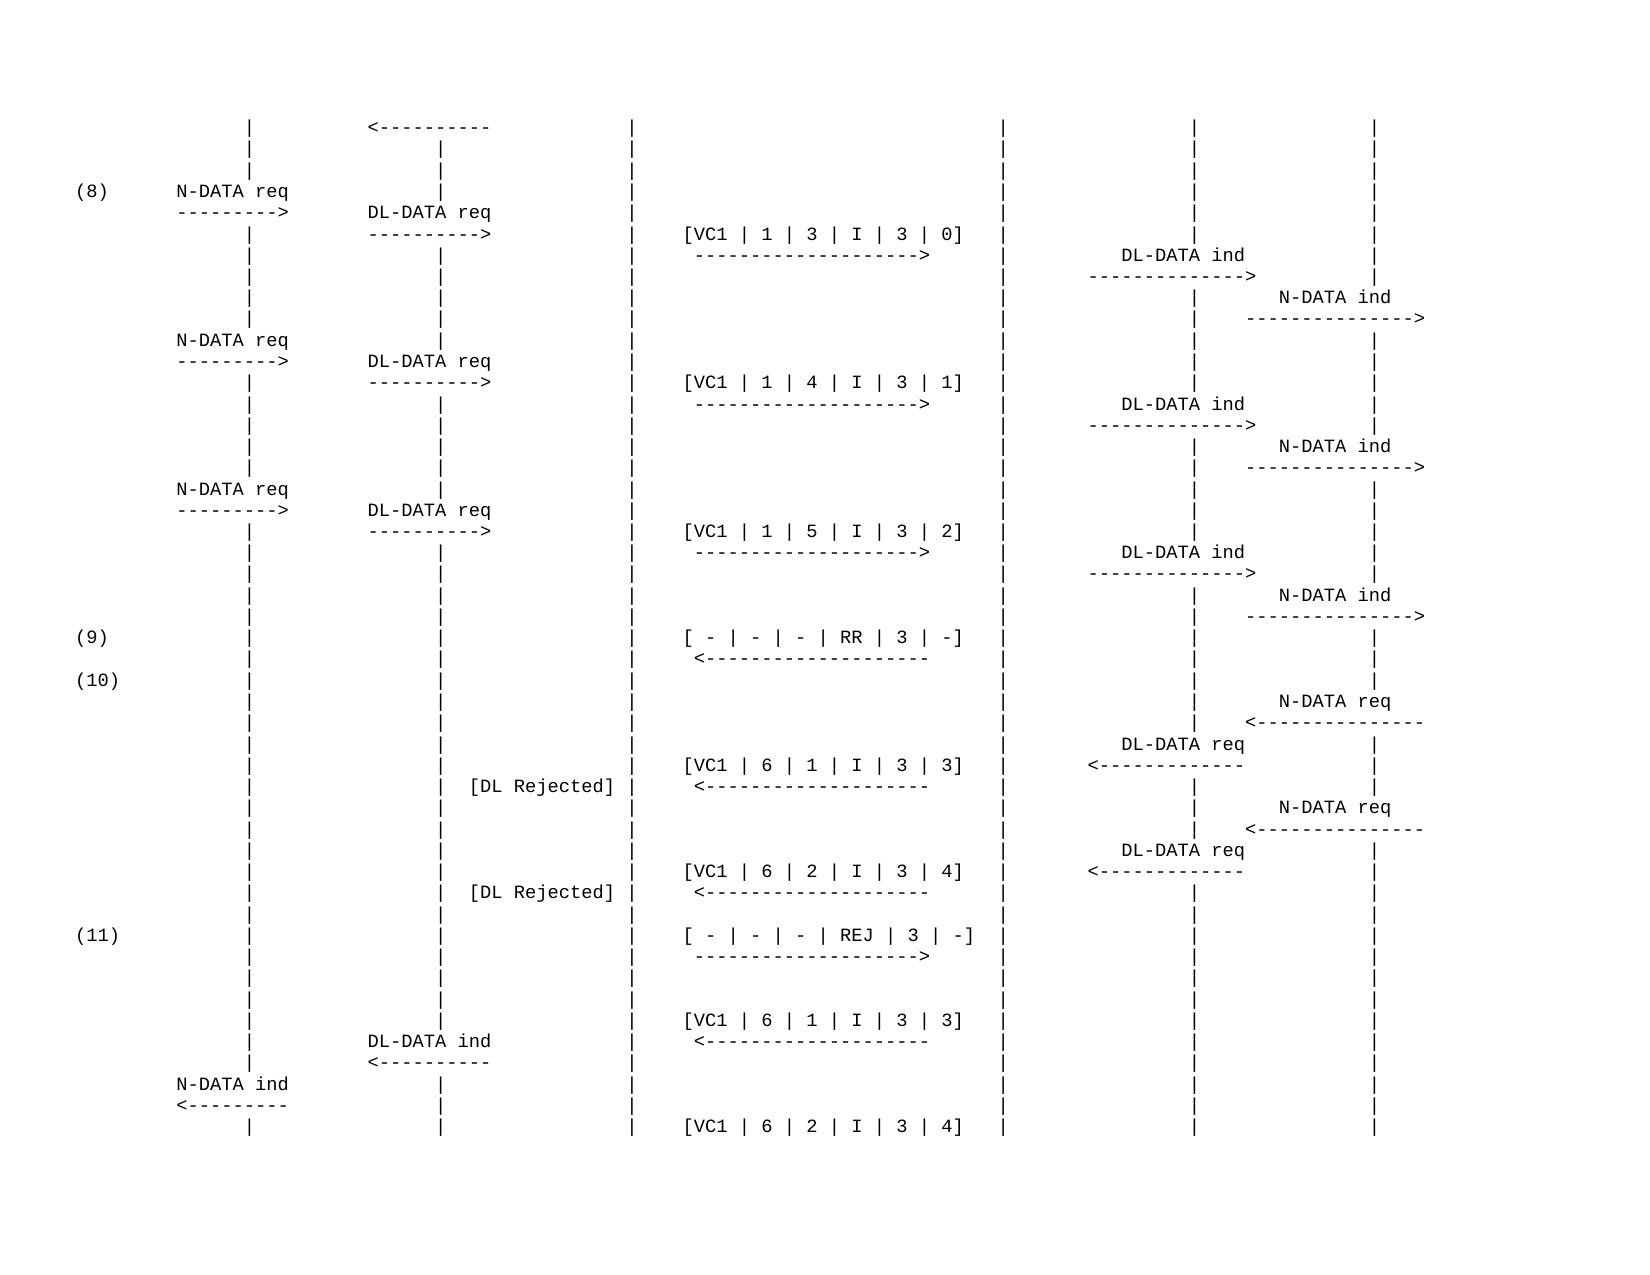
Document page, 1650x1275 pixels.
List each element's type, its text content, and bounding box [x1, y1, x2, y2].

text | | | | | N-DATA req [75, 798, 1575, 819]
text | | | --------------------> | DL-DATA ind | [75, 543, 1575, 564]
text N-DATA req | | | | | [75, 479, 1575, 501]
text | | | | | ---------------> [75, 309, 1575, 331]
text (8) N-DATA req | | | | | [75, 182, 1575, 203]
text | | | | --------------> | [75, 564, 1575, 586]
text | ----------> | [VC1 | 1 | 4 | I | 3 | 1] | | | [75, 373, 1575, 394]
text | | | | | N-DATA ind [75, 437, 1575, 458]
text | | | [VC1 | 6 | 2 | I | 3 | 4] | <------------- | [75, 862, 1575, 883]
text | | | --------------------> | DL-DATA ind | [75, 394, 1575, 416]
text | | [DL Rejected] | <-------------------- | | | [75, 883, 1575, 904]
text ---------> DL-DATA req | | | | [75, 203, 1575, 224]
text N-DATA ind | | | | | [75, 1074, 1575, 1096]
text (10) | | | | | | [75, 671, 1575, 692]
text | | | <-------------------- | | | [75, 649, 1575, 671]
text | | | | | | [75, 161, 1575, 182]
text | | | [VC1 | 6 | 2 | I | 3 | 4] | | | [75, 1117, 1575, 1138]
text ---------> DL-DATA req | | | | [75, 352, 1575, 373]
text <--------- | | | | | [75, 1096, 1575, 1117]
text | | | | | ---------------> [75, 458, 1575, 479]
text | | | | | | [75, 904, 1575, 926]
text | | | | DL-DATA req | [75, 734, 1575, 756]
text | ----------> | [VC1 | 1 | 3 | I | 3 | 0] | | | [75, 224, 1575, 246]
text | | | | DL-DATA req | [75, 841, 1575, 862]
text | <---------- | | | | [75, 1053, 1575, 1074]
text | | | | --------------> | [75, 267, 1575, 288]
text | | | [VC1 | 6 | 1 | I | 3 | 3] | | | [75, 1011, 1575, 1032]
text | | | --------------------> | | | [75, 947, 1575, 968]
text | | | [VC1 | 6 | 1 | I | 3 | 3] | <------------- | [75, 756, 1575, 777]
text | DL-DATA ind | <-------------------- | | | [75, 1032, 1575, 1053]
text | | | | --------------> | [75, 416, 1575, 437]
text | | | | | | [75, 139, 1575, 161]
text | | | | | N-DATA req [75, 692, 1575, 713]
text ---------> DL-DATA req | | | | [75, 501, 1575, 522]
text | | | | | | [75, 968, 1575, 989]
text | <---------- | | | | [75, 118, 1575, 139]
text (9) | | | [ - | - | - | RR | 3 | -] | | | [75, 628, 1575, 649]
text | | | --------------------> | DL-DATA ind | [75, 246, 1575, 267]
text | | | | | <--------------- [75, 819, 1575, 841]
text | ----------> | [VC1 | 1 | 5 | I | 3 | 2] | | | [75, 522, 1575, 543]
text N-DATA req | | | | | [75, 331, 1575, 352]
text | | | | | N-DATA ind [75, 288, 1575, 309]
text (11) | | | [ - | - | - | REJ | 3 | -] | | | [75, 926, 1575, 947]
text | | | | | | [75, 989, 1575, 1011]
text | | | | | ---------------> [75, 607, 1575, 628]
text | | | | | <--------------- [75, 713, 1575, 734]
text | | [DL Rejected] | <-------------------- | | | [75, 777, 1575, 798]
text | | | | | N-DATA ind [75, 586, 1575, 607]
